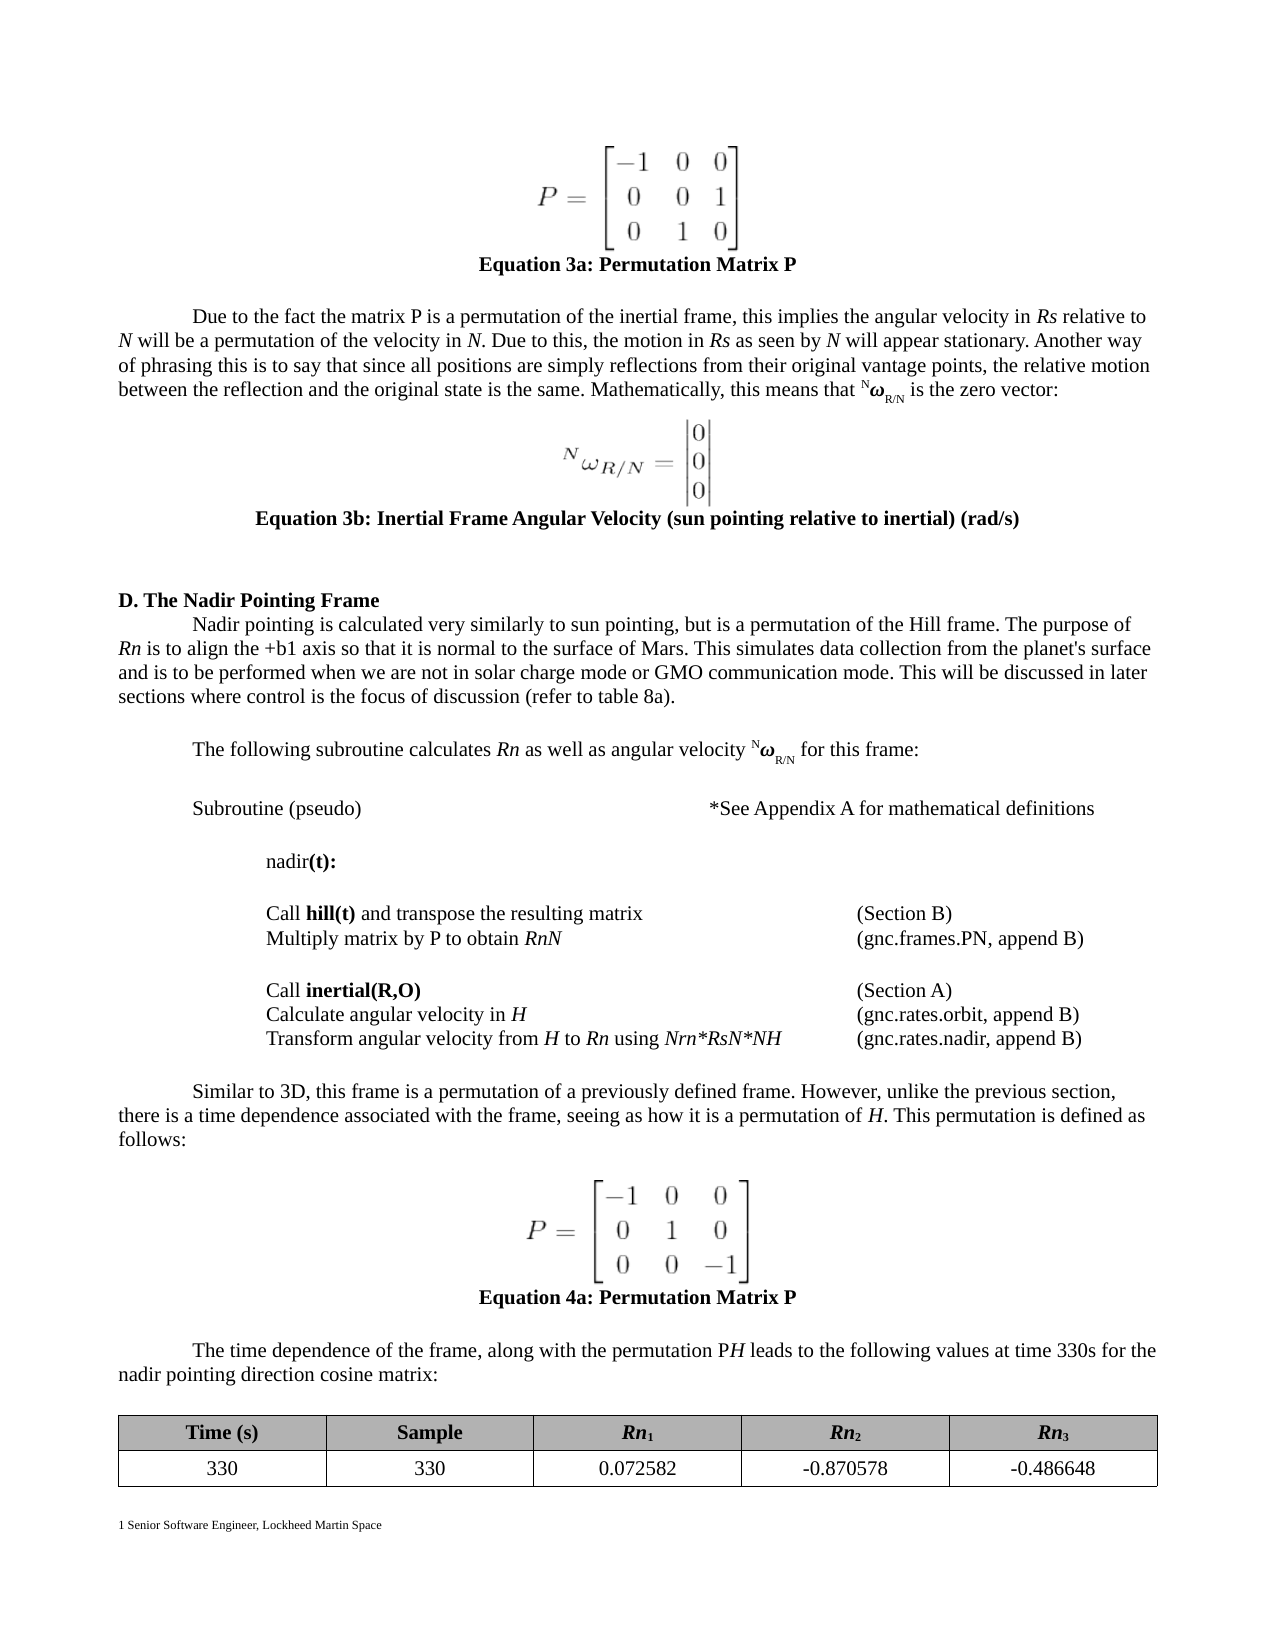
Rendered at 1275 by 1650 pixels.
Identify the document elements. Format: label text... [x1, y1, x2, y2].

table_header Rn1 [534, 1416, 741, 1450]
picture [536, 146, 739, 252]
picture [525, 1180, 750, 1285]
table_cell 0.072582 [534, 1451, 741, 1486]
table_cell -0.486648 [950, 1451, 1157, 1486]
text Call hill(t) and transpose the resulting matrix (Section B) [118, 901, 1157, 925]
text Multiply matrix by P to obtain RnN (gnc.frames.PN, append B) [118, 925, 1157, 949]
text Call inertial(R,O) (Section A) [118, 978, 1157, 1002]
table_header Sample [327, 1416, 533, 1450]
text Similar to 3D, this frame is a permutation of a previously defined frame. However, unlike the previous section, there is a time dependence associated with the frame, seeing as how it is a permutation of H. This permutation is defined as follows: [118, 1079, 1157, 1151]
text Nadir pointing is calculated very similarly to sun pointing, but is a permutation of the Hill frame. The purpose of Rn is to align the +b1 axis so that it is normal to the surface of Mars. This simulates data collection from the planet's surface and is to be performed when we are not in solar charge mode or GMO communication mode. This will be discussed in later sections where control is the focus of discussion (refer to table 8a). [118, 612, 1157, 708]
table_header Rn3 [950, 1416, 1157, 1450]
text Transform angular velocity from H to Rn using Nrn*RsN*NH (gnc.rates.nadir, append B) [118, 1026, 1157, 1050]
text Equation 3b: Inertial Frame Angular Velocity (sun pointing relative to inertial) (rad/s) [118, 407, 1157, 530]
text Subroutine (pseudo) *See Appendix A for mathematical definitions [118, 796, 1157, 820]
text Equation 3a: Permutation Matrix P [118, 147, 1157, 276]
table_cell -0.870578 [742, 1451, 949, 1486]
table_cell 330 [119, 1451, 326, 1486]
text The following subroutine calculates Rn as well as angular velocity NωR/N for this frame: [118, 737, 1157, 767]
table_header Rn2 [742, 1416, 949, 1450]
text Due to the fact the matrix P is a permutation of the inertial frame, this implies the angular velocity in Rs relative to N will be a permutation of the velocity in N. Due to this, the motion in Rs as seen by N will appear stationary. Another way of phrasing this is to say that since all positions are simply reflections from their original vantage points, the relative motion between the reflection and the original state is the same. Mathematically, this means that NωR/N is the zero vector: [118, 304, 1157, 407]
text nadir(t): [118, 848, 1157, 873]
picture [562, 419, 713, 507]
text Equation 4a: Permutation Matrix P [118, 1180, 1157, 1309]
table_header Time (s) [119, 1416, 326, 1450]
text The time dependence of the frame, along with the permutation PH leads to the following values at time 330s for the nadir pointing direction cosine matrix: [118, 1338, 1157, 1386]
text D. The Nadir Pointing Frame [118, 588, 1157, 612]
text Calculate angular velocity in H (gnc.rates.orbit, append B) [118, 1002, 1157, 1026]
table_cell 330 [327, 1451, 533, 1486]
